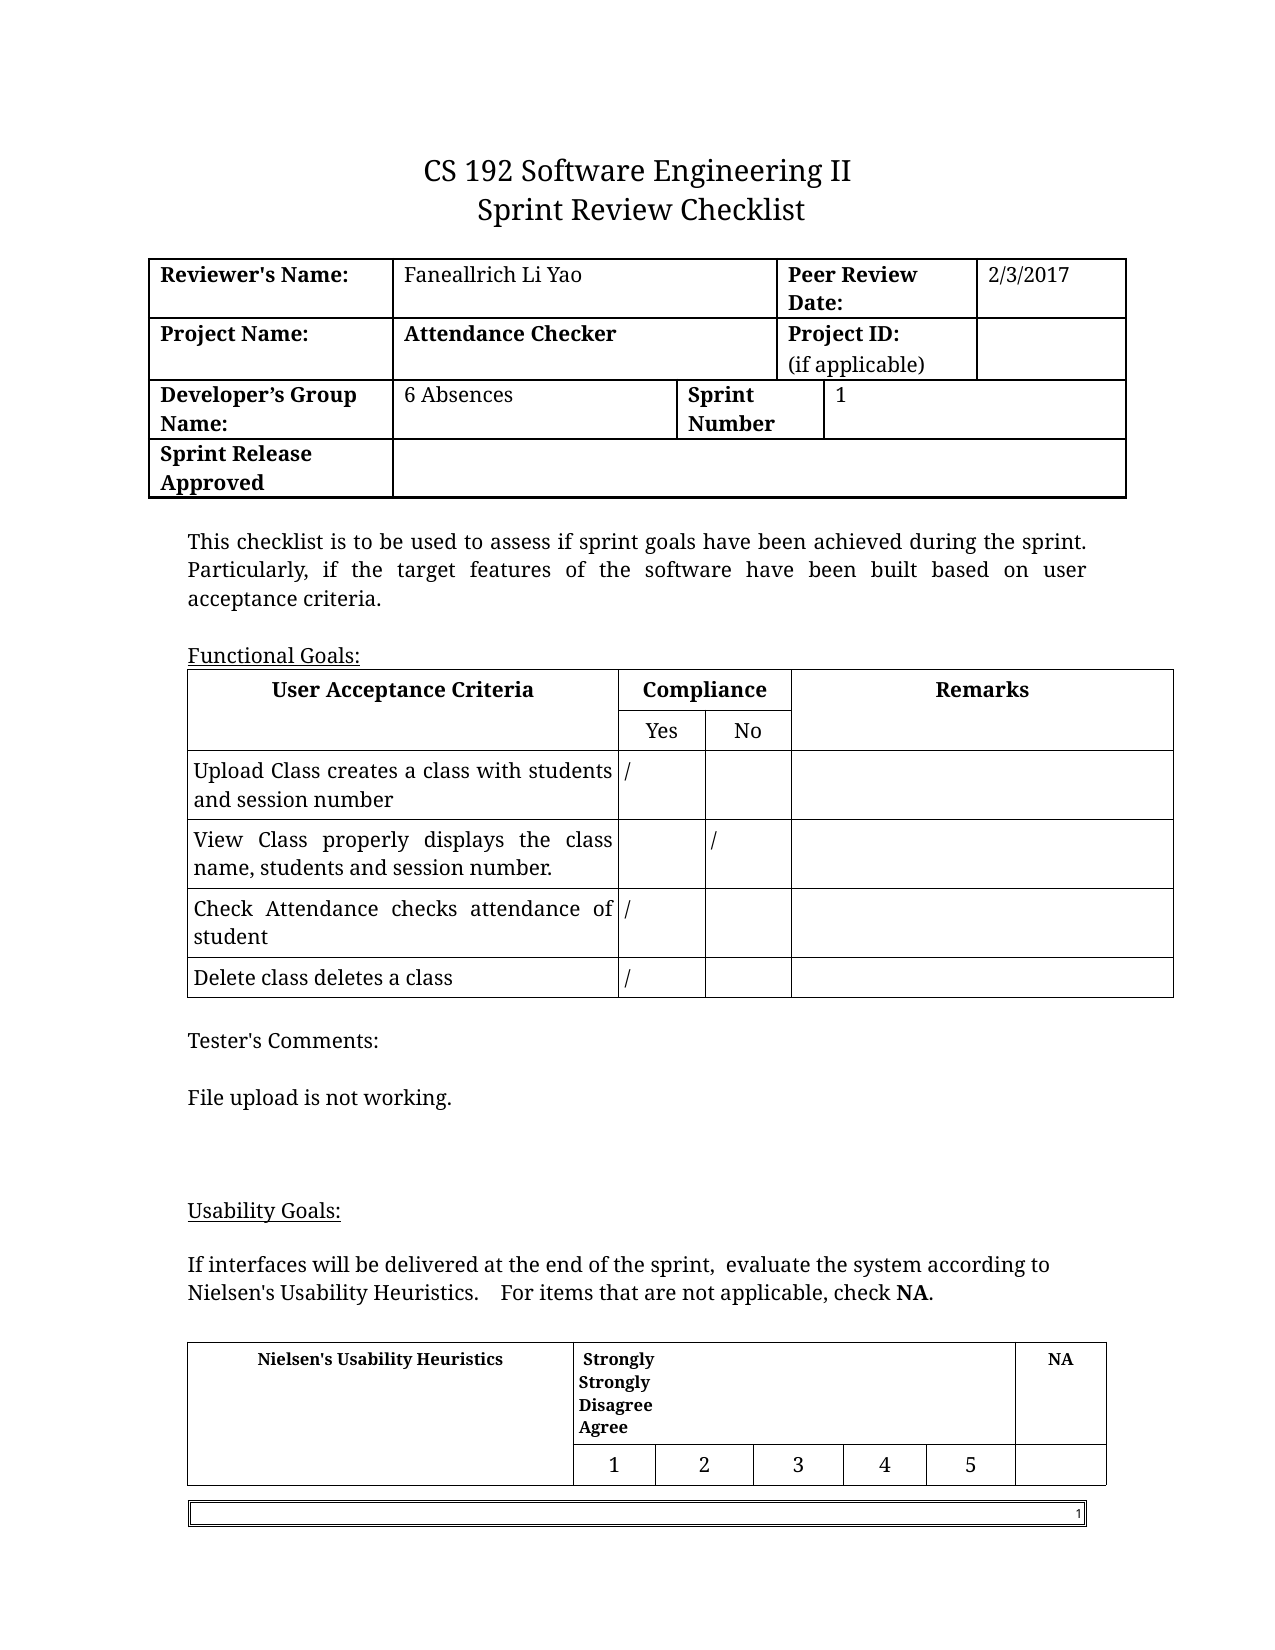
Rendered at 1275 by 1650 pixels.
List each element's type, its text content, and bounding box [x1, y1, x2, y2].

table_cell Delete class deletes a class [188, 958, 618, 997]
table_cell [792, 889, 1173, 957]
table_cell Check Attendance checks attendance of student [188, 889, 618, 957]
table_cell [619, 820, 705, 888]
table_header Reviewer's Name: [150, 260, 392, 317]
table_cell / [619, 889, 705, 957]
table_cell Developer’s Group Name: [150, 381, 392, 437]
table_cell Sprint Release Approved [150, 440, 392, 496]
table_cell [792, 820, 1173, 888]
table_header Peer Review Date: [778, 260, 976, 317]
table_header Remarks [792, 670, 1173, 750]
table_header User Acceptance Criteria [188, 670, 618, 750]
text CS 192 Software Engineering II [187, 150, 1087, 190]
table_cell 4 [844, 1445, 926, 1485]
table_header Faneallrich Li Yao [394, 260, 776, 317]
table_cell Yes [619, 711, 705, 750]
table_cell [792, 751, 1173, 819]
table_cell Project ID: [778, 319, 976, 348]
table_cell 2 [656, 1445, 753, 1485]
table_cell / [619, 751, 705, 819]
text Usability Goals: [187, 1197, 1087, 1225]
table_cell [706, 751, 791, 819]
table_cell [394, 440, 1125, 496]
table_cell Sprint Number [678, 381, 823, 437]
table_cell [706, 958, 791, 997]
table_cell (if applicable) [778, 348, 976, 378]
table_cell [1016, 1445, 1106, 1485]
text Sprint Review Checklist [187, 190, 1087, 229]
table_cell 5 [927, 1445, 1015, 1485]
table_cell 1 [574, 1445, 655, 1485]
table_header Compliance [619, 670, 791, 709]
table_cell [792, 958, 1173, 997]
subtitle If interfaces will be delivered at the end of the sprint, evaluate the system according to Nielsen's Usability Heuristics. For items that are not applicable, check NA. [187, 1250, 1087, 1307]
table_header NA [1016, 1343, 1106, 1444]
table_header Strongly Strongly Disagree Agree [574, 1343, 1015, 1444]
table_cell [978, 319, 1125, 378]
table_header Nielsen's Usability Heuristics [188, 1343, 573, 1485]
table_cell Upload Class creates a class with students and session number [188, 751, 618, 819]
table_cell 6 Absences [394, 381, 676, 437]
table_cell / [619, 958, 705, 997]
text This checklist is to be used to assess if sprint goals have been achieved during the sprint. Particularly, if the target features of the software have been built based on user acceptance criteria. [187, 527, 1087, 612]
table_cell Attendance Checker [394, 319, 776, 378]
table_cell No [706, 711, 791, 750]
text Functional Goals: [187, 641, 1087, 669]
table_cell Project Name: [150, 319, 392, 378]
text File upload is not working. [187, 1083, 1087, 1111]
table_cell 3 [754, 1445, 843, 1485]
table_cell / [706, 820, 791, 888]
table_cell View Class properly displays the class name, students and session number. [188, 820, 618, 888]
text Tester's Comments: [187, 1026, 1087, 1054]
table_cell [706, 889, 791, 957]
table_header 2/3/2017 [978, 260, 1125, 317]
table_cell 1 [825, 381, 1125, 437]
